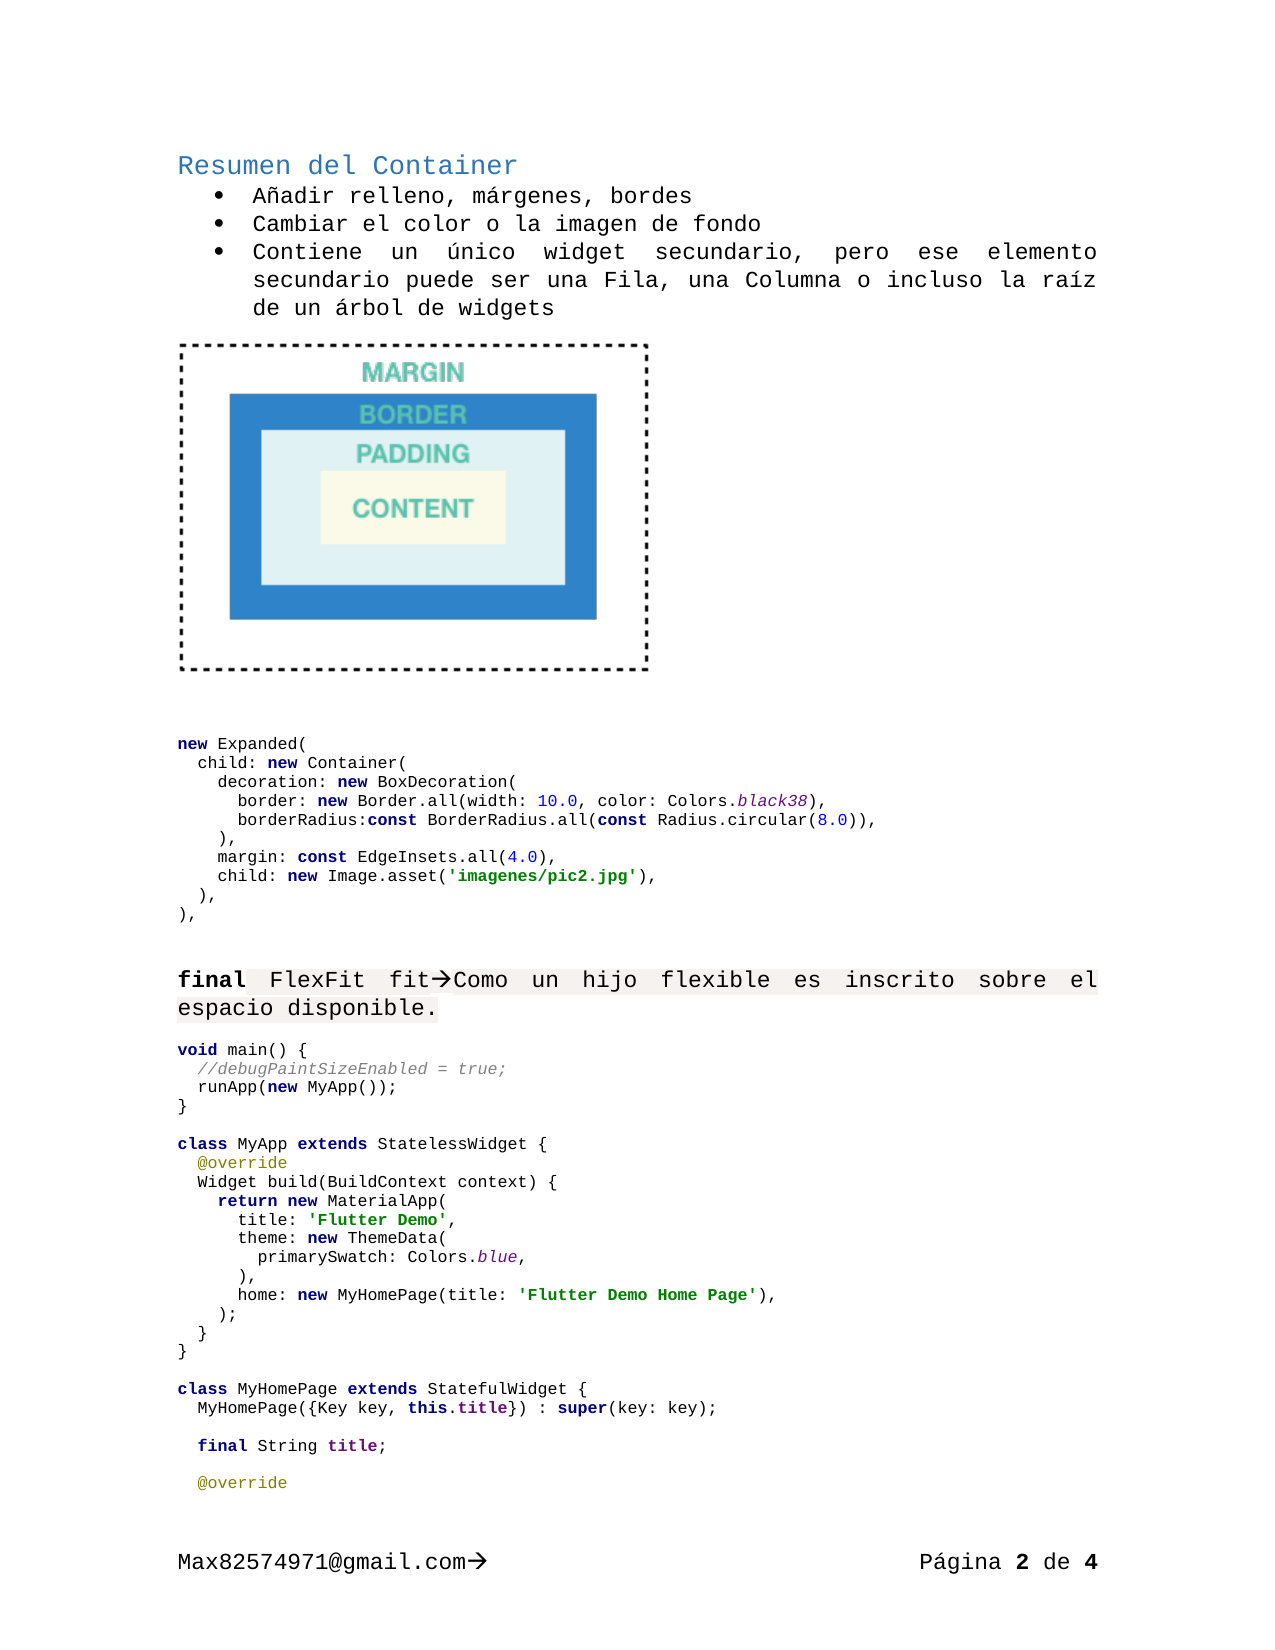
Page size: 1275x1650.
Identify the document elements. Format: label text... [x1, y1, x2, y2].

picture [177, 341, 650, 673]
text final FlexFit fitComo un hijo flexible es inscrito sobre el espacio disponible. [177, 969, 1098, 1023]
text new Expanded( child: new Container( decoration: new BoxDecoration( border: new Border.all(width: 10.0, color: Colors.black38), borderRadius:const BorderRadius.all(const Radius.circular(8.0)), ), margin: const EdgeInsets.all(4.0), child: new Image.asset('imagenes/pic2.jpg'), ), ), [177, 736, 1098, 924]
text void main() { //debugPaintSizeEnabled = true; runApp(new MyApp()); } class MyApp extends StatelessWidget { @override Widget build(BuildContext context) { return new MaterialApp( title: 'Flutter Demo', theme: new ThemeData( primarySwatch: Colors.blue, ), home: new MyHomePage(title: 'Flutter Demo Home Page'), ); } } class MyHomePage extends StatefulWidget { MyHomePage({Key key, this.title}) : super(key: key); final String title; @override [177, 1041, 1098, 1494]
list Añadir relleno, márgenes, bordes [215, 185, 1098, 211]
subtitle Resumen del Container [177, 152, 1098, 182]
list Cambiar el color o la imagen de fondo [215, 213, 1098, 239]
list Contiene un único widget secundario, pero ese elemento secundario puede ser una Fila, una Columna o incluso la raíz de un árbol de widgets [215, 241, 1098, 322]
